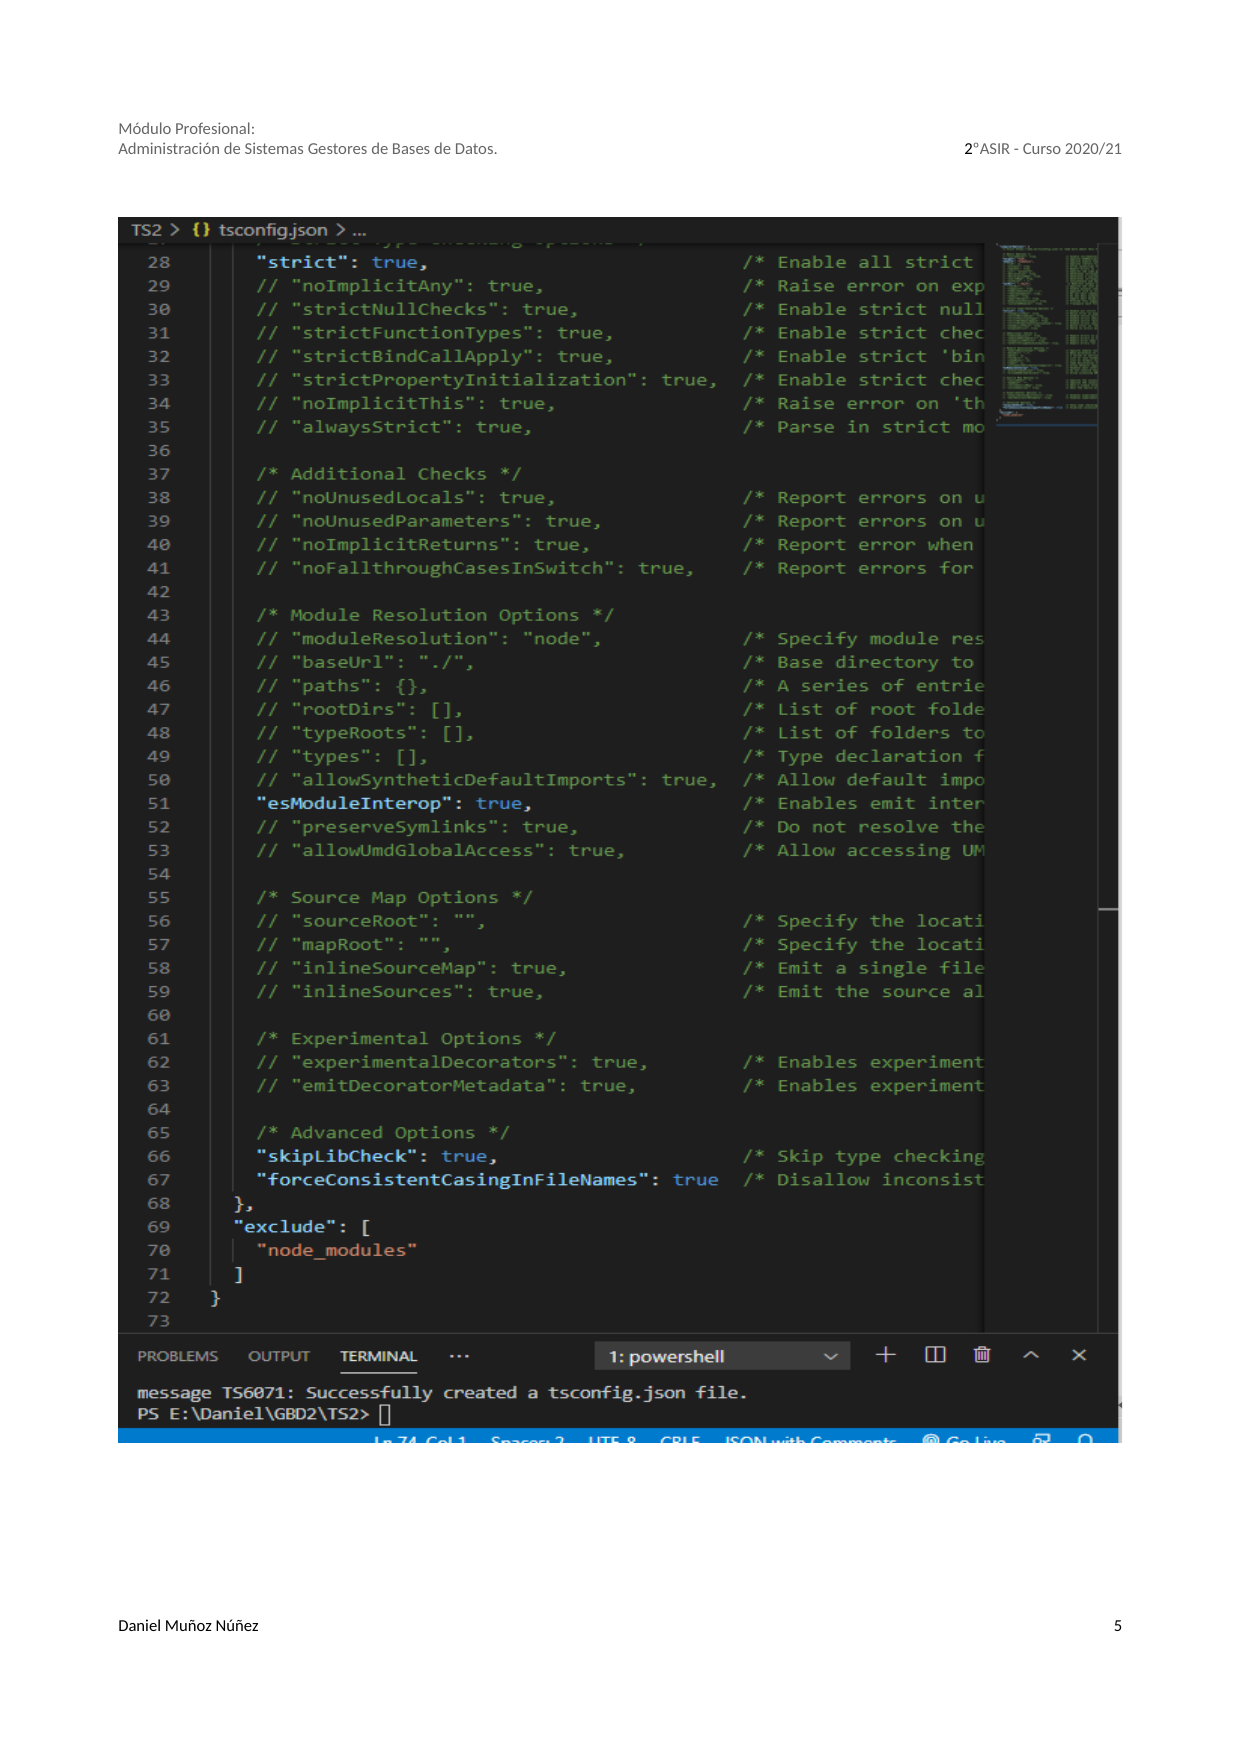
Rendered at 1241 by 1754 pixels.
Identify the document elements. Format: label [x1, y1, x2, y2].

picture [118, 217, 1123, 1443]
